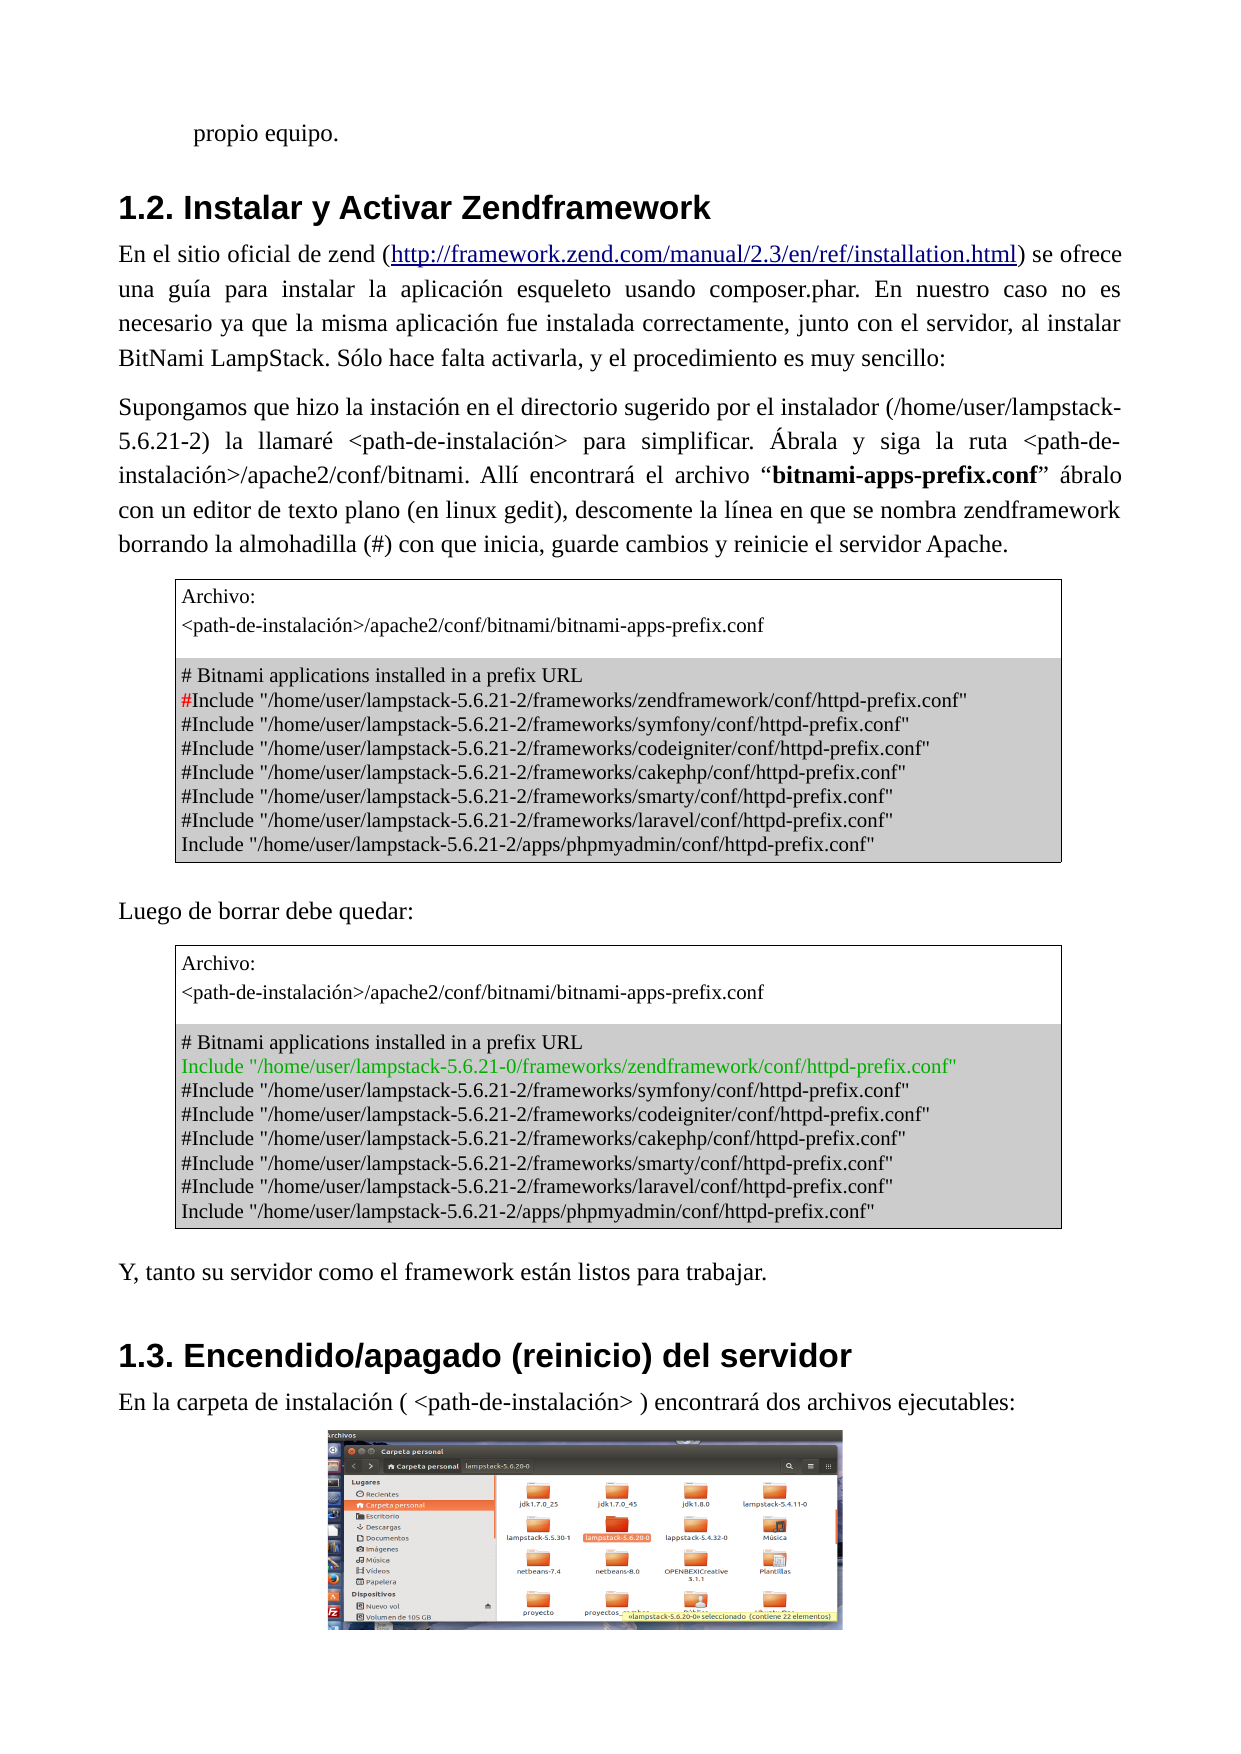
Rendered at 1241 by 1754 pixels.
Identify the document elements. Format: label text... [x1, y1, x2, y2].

text En la carpeta de instalación ( <path-de-instalación> ) encontrará dos archivos ejecutables: [118, 1387, 1122, 1415]
table_header Archivo: <path-de-instalación>/apache2/conf/bitnami/bitnami-apps-prefix.conf [176, 580, 1061, 658]
text En el sitio oficial de zend (http://framework.zend.com/manual/2.3/en/ref/installation.html) se ofrece una guía para instalar la aplicación esqueleto usando composer.phar. En nuestro caso no es necesario ya que la misma aplicación fue instalada correctamente, junto con el servidor, al instalar BitNami LampStack. Sólo hace falta activarla, y el procedimiento es muy sencillo: [118, 239, 1122, 371]
list propio equipo. [156, 118, 1122, 147]
table_header Archivo: <path-de-instalación>/apache2/conf/bitnami/bitnami-apps-prefix.conf [176, 946, 1061, 1024]
text Y, tanto su servidor como el framework están listos para trabajar. [118, 1257, 1122, 1286]
table_cell # Bitnami applications installed in a prefix URL #Include "/home/user/lampstack-5.6.21-2/frameworks/zendframework/conf/httpd-prefix.conf" #Include "/home/user/lampstack-5.6.21-2/frameworks/symfony/conf/httpd-prefix.conf" #Include "/home/user/lampstack-5.6.21-2/frameworks/codeigniter/conf/httpd-prefix.conf" #Include "/home/user/lampstack-5.6.21-2/frameworks/cakephp/conf/httpd-prefix.conf" #Include "/home/user/lampstack-5.6.21-2/frameworks/smarty/conf/httpd-prefix.conf" #Include "/home/user/lampstack-5.6.21-2/frameworks/laravel/conf/httpd-prefix.conf" Include "/home/user/lampstack-5.6.21-2/apps/phpmyadmin/conf/httpd-prefix.conf" [176, 658, 1061, 862]
subtitle 1.2. Instalar y Activar Zendframework [118, 188, 1122, 227]
text Supongamos que hizo la instación en el directorio sugerido por el instalador (/home/user/lampstack-5.6.21-2) la llamaré <path-de-instalación> para simplificar. Ábrala y siga la ruta <path-de-instalación>/apache2/conf/bitnami. Allí encontrará el archivo “bitnami-apps-prefix.conf” ábralo con un editor de texto plano (en linux gedit), descomente la línea en que se nombra zendframework borrando la almohadilla (#) con que inicia, guarde cambios y reinicie el servidor Apache. [118, 392, 1122, 558]
table_cell # Bitnami applications installed in a prefix URL Include "/home/user/lampstack-5.6.21-0/frameworks/zendframework/conf/httpd-prefix.conf" #Include "/home/user/lampstack-5.6.21-2/frameworks/symfony/conf/httpd-prefix.conf" #Include "/home/user/lampstack-5.6.21-2/frameworks/codeigniter/conf/httpd-prefix.conf" #Include "/home/user/lampstack-5.6.21-2/frameworks/cakephp/conf/httpd-prefix.conf" #Include "/home/user/lampstack-5.6.21-2/frameworks/smarty/conf/httpd-prefix.conf" #Include "/home/user/lampstack-5.6.21-2/frameworks/laravel/conf/httpd-prefix.conf" Include "/home/user/lampstack-5.6.21-2/apps/phpmyadmin/conf/httpd-prefix.conf" [176, 1024, 1061, 1228]
subtitle 1.3. Encendido/apagado (reinicio) del servidor [118, 1336, 1122, 1374]
picture [327, 1430, 843, 1630]
text Luego de borrar debe quedar: [118, 862, 1122, 925]
